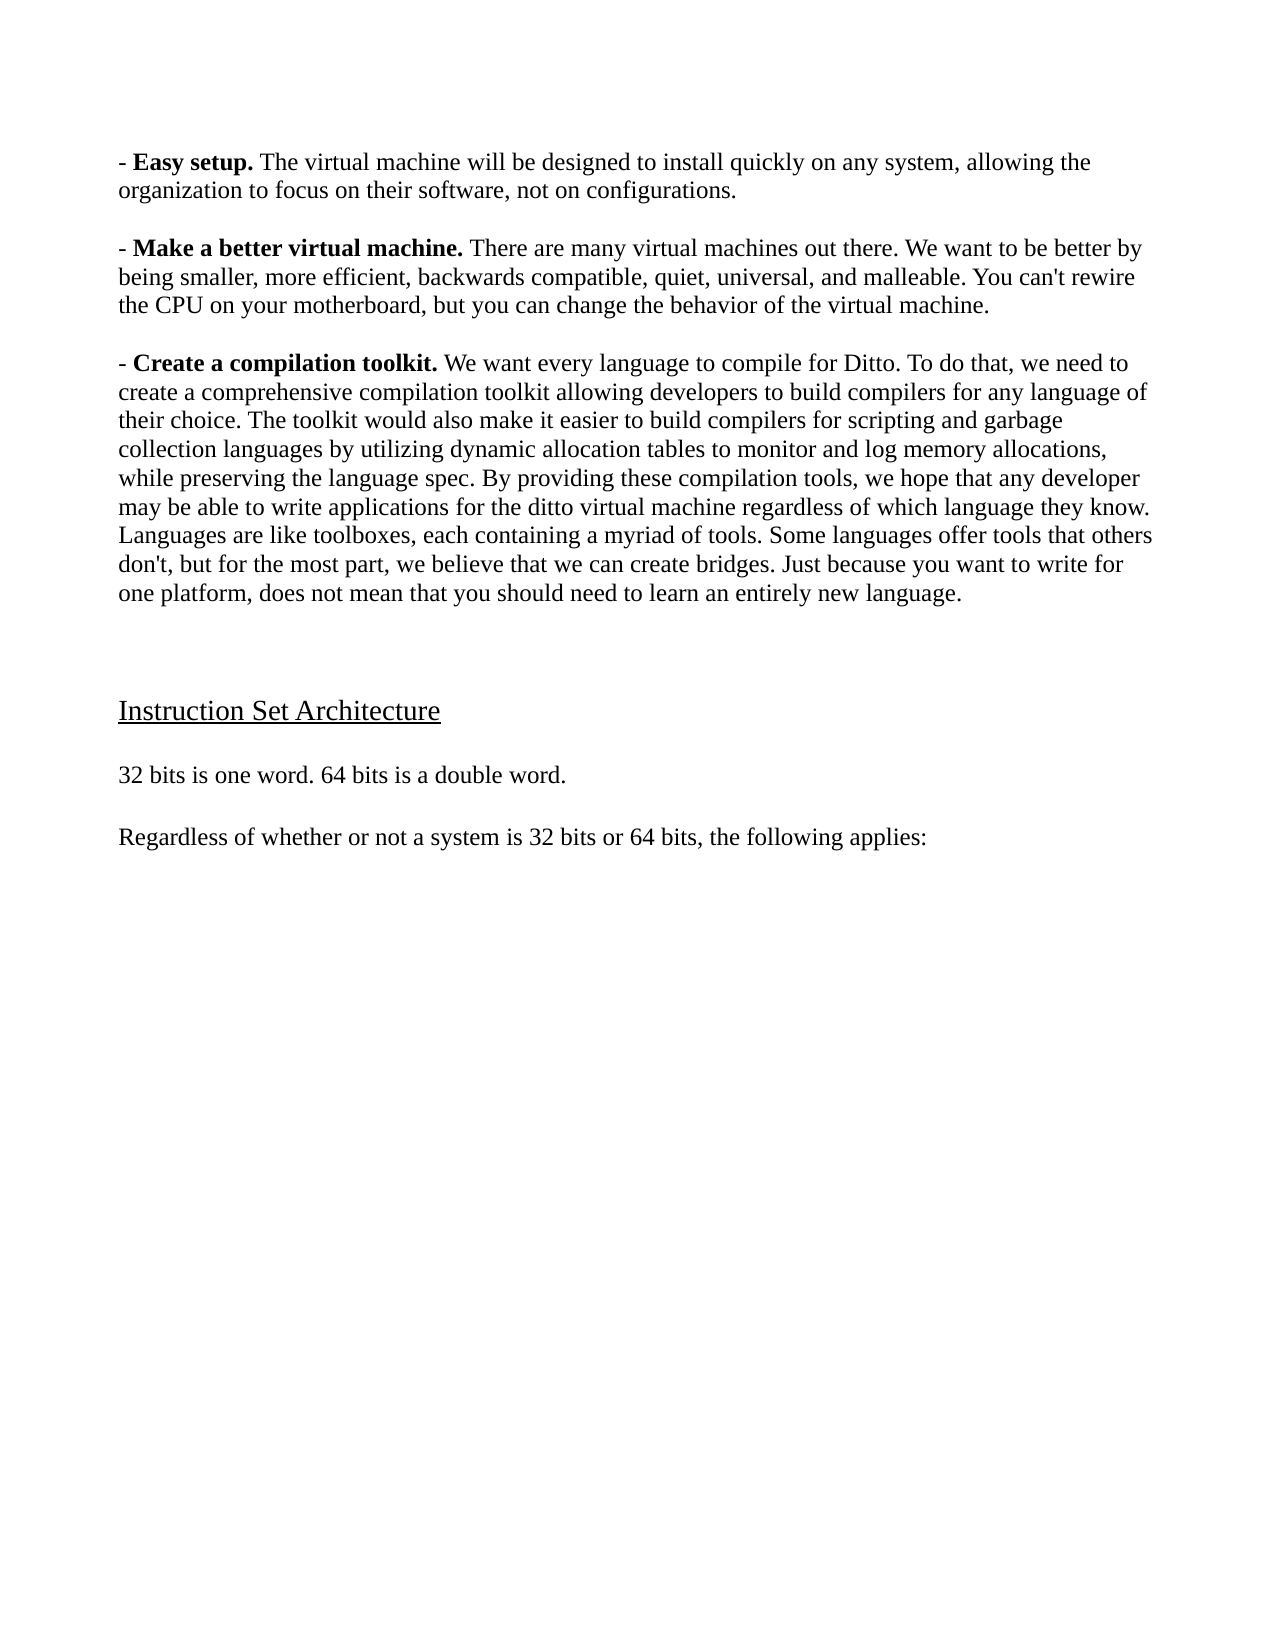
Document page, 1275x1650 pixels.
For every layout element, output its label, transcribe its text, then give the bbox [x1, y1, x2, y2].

text Regardless of whether or not a system is 32 bits or 64 bits, the following applies: [118, 822, 1157, 851]
text - Easy setup. The virtual machine will be designed to install quickly on any system, allowing the organization to focus on their software, not on configurations. [118, 147, 1157, 204]
text - Make a better virtual machine. There are many virtual machines out there. We want to be better by being smaller, more efficient, backwards compatible, quiet, universal, and malleable. You can't rewire the CPU on your motherboard, but you can change the behavior of the virtual machine. [118, 233, 1157, 319]
text - Create a compilation toolkit. We want every language to compile for Ditto. To do that, we need to create a comprehensive compilation toolkit allowing developers to build compilers for any language of their choice. The toolkit would also make it easier to build compilers for scripting and garbage collection languages by utilizing dynamic allocation tables to monitor and log memory allocations, while preserving the language spec. By providing these compilation tools, we hope that any developer may be able to write applications for the ditto virtual machine regardless of which language they know. Languages are like toolboxes, each containing a myriad of tools. Some languages offer tools that others don't, but for the most part, we believe that we can create bridges. Just because you want to write for one platform, does not mean that you should need to learn an entirely new language. [118, 348, 1157, 607]
text 32 bits is one word. 64 bits is a double word. [118, 760, 1157, 789]
text Instruction Set Architecture [118, 693, 1157, 727]
